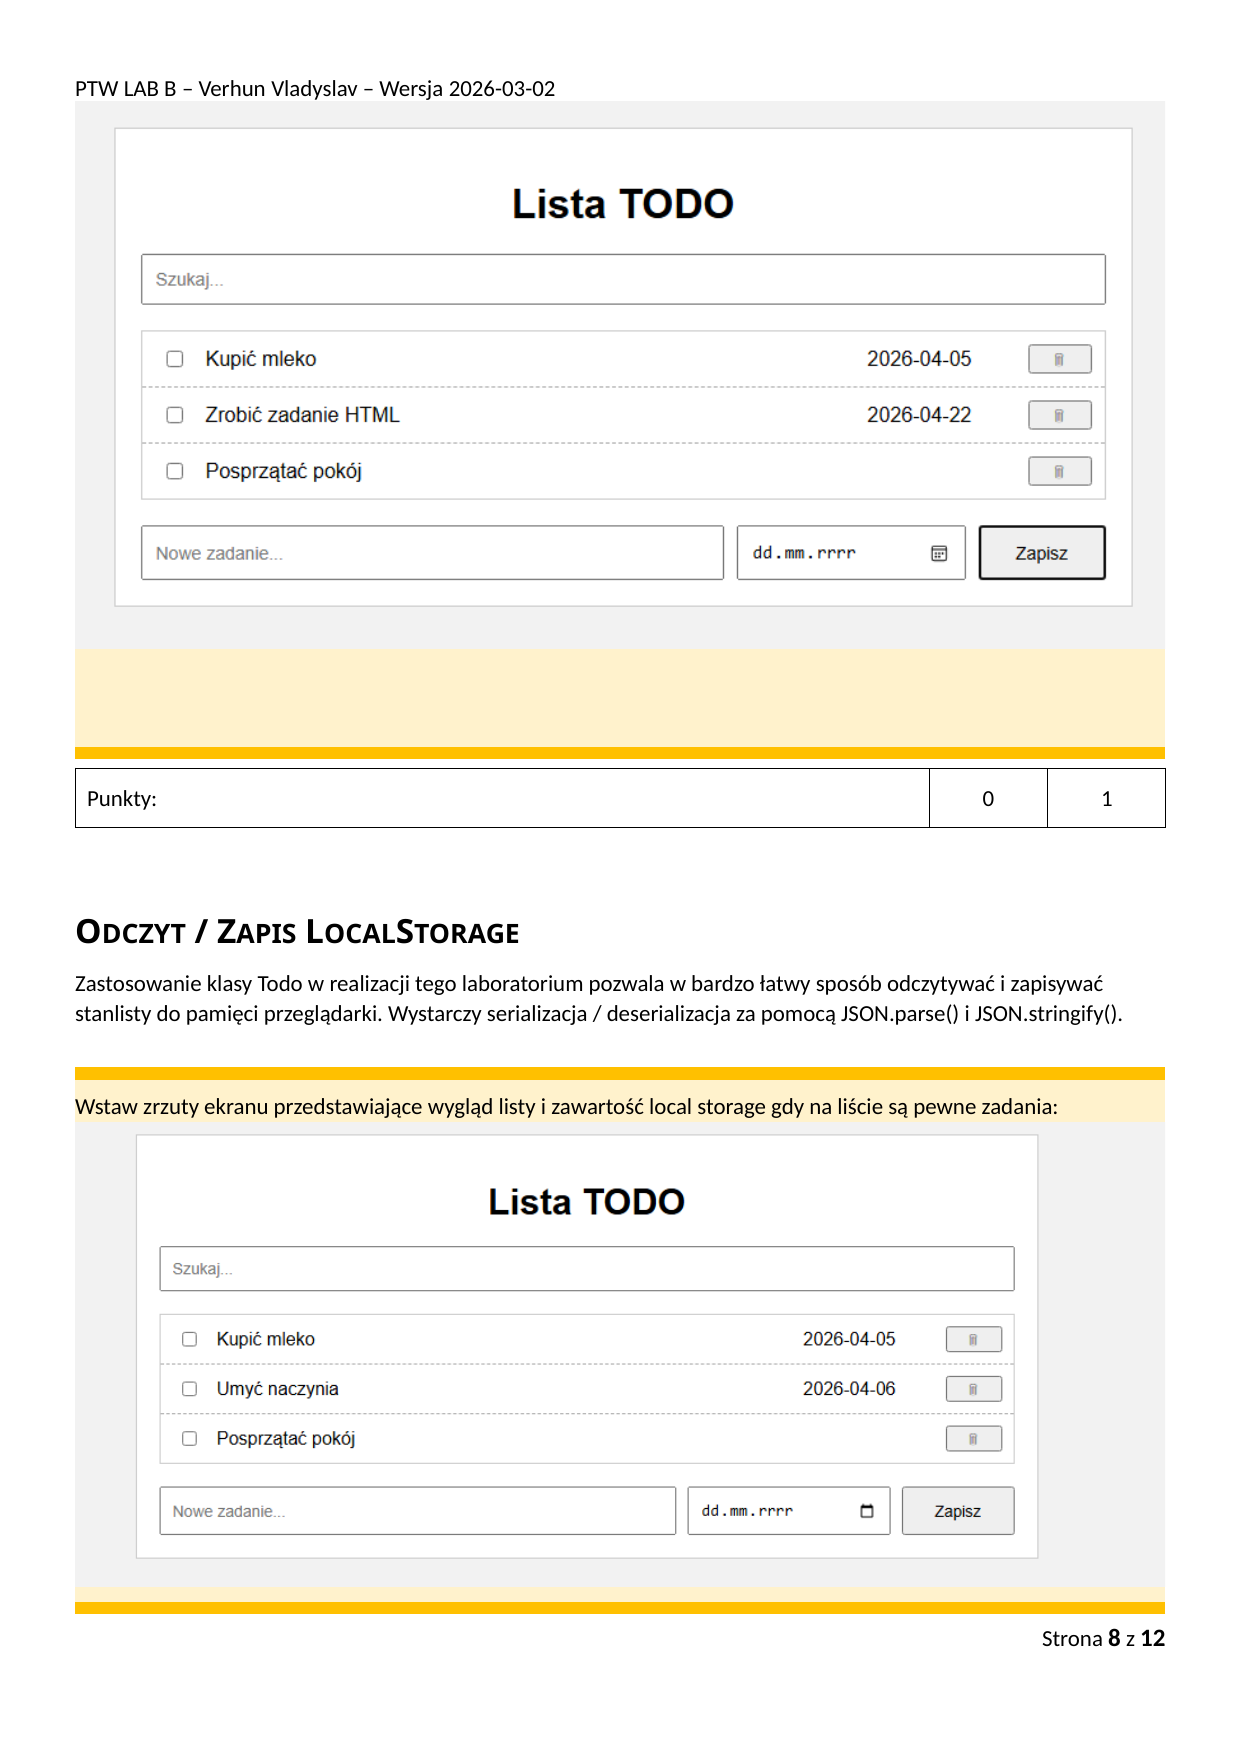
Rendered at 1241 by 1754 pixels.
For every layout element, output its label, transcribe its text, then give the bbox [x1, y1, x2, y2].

subtitle Odczyt / Zapis LocalStorage [75, 908, 1165, 953]
picture [75, 101, 1166, 649]
table_header Punkty: [76, 769, 929, 827]
picture [75, 1122, 1166, 1587]
text Zastosowanie klasy Todo w realizacji tego laboratorium pozwala w bardzo łatwy sposób odczytywać i zapisywać stanlisty do pamięci przeglądarki. Wystarczy serializacja / deserializacja za pomocą JSON.parse() i JSON.stringify(). [75, 969, 1165, 1028]
text Wstaw zrzuty ekranu przedstawiające wygląd listy i zawartość local storage gdy na liście są pewne zadania: [75, 1080, 1165, 1097]
table_header 1 [1048, 769, 1165, 827]
table_header 0 [930, 769, 1047, 827]
